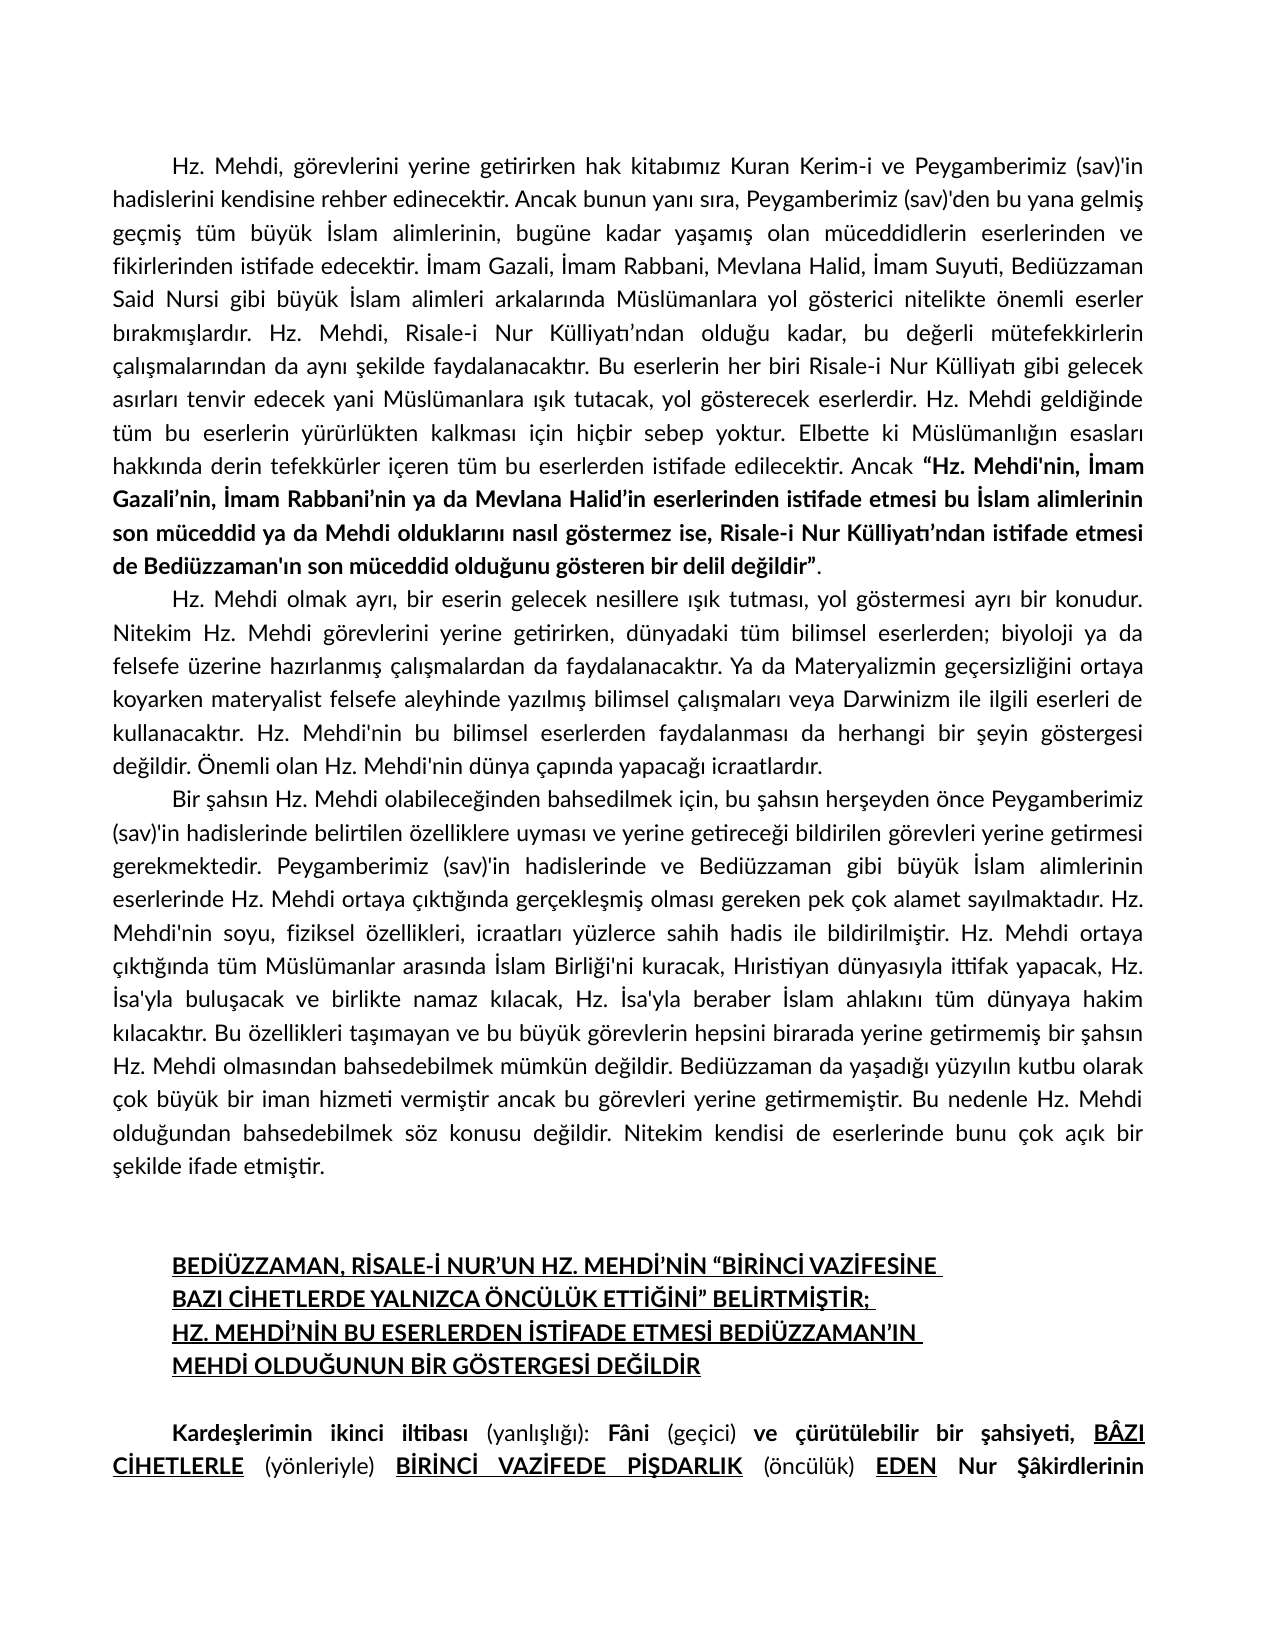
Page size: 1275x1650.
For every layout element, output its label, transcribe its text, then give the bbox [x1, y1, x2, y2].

text Bir şahsın Hz. Mehdi olabileceğinden bahsedilmek için, bu şahsın herşeyden önce Peygamberimiz (sav)'in hadislerinde belirtilen özelliklere uyması ve yerine getireceği bildirilen görevleri yerine getirmesi gerekmektedir. Peygamberimiz (sav)'in hadislerinde ve Bediüzzaman gibi büyük İslam alimlerinin eserlerinde Hz. Mehdi ortaya çıktığında gerçekleşmiş olması gereken pek çok alamet sayılmaktadır. Hz. Mehdi'nin soyu, fiziksel özellikleri, icraatları yüzlerce sahih hadis ile bildirilmiştir. Hz. Mehdi ortaya çıktığında tüm Müslümanlar arasında İslam Birliği'ni kuracak, Hıristiyan dünyasıyla ittifak yapacak, Hz. İsa'yla buluşacak ve birlikte namaz kılacak, Hz. İsa'yla beraber İslam ahlakını tüm dünyaya hakim kılacaktır. Bu özellikleri taşımayan ve bu büyük görevlerin hepsini birarada yerine getirmemiş bir şahsın Hz. Mehdi olmasından bahsedebilmek mümkün değildir. Bediüzzaman da yaşadığı yüzyılın kutbu olarak çok büyük bir iman hizmeti vermiştir ancak bu görevleri yerine getirmemiştir. Bu nedenle Hz. Mehdi olduğundan bahsedebilmek söz konusu değildir. Nitekim kendisi de eserlerinde bunu çok açık bir şekilde ifade etmiştir. [112, 781, 1145, 1181]
text HZ. MEHDİ’NİN BU ESERLERDEN İSTİFADE ETMESİ BEDİÜZZAMAN’IN [112, 1314, 1145, 1348]
text Hz. Mehdi olmak ayrı, bir eserin gelecek nesillere ışık tutması, yol göstermesi ayrı bir konudur. Nitekim Hz. Mehdi görevlerini yerine getirirken, dünyadaki tüm bilimsel eserlerden; biyoloji ya da felsefe üzerine hazırlanmış çalışmalardan da faydalanacaktır. Ya da Materyalizmin geçersizliğini ortaya koyarken materyalist felsefe aleyhinde yazılmış bilimsel çalışmaları veya Darwinizm ile ilgili eserleri de kullanacaktır. Hz. Mehdi'nin bu bilimsel eserlerden faydalanması da herhangi bir şeyin göstergesi değildir. Önemli olan Hz. Mehdi'nin dünya çapında yapacağı icraatlardır. [112, 581, 1145, 781]
text MEHDİ OLDUĞUNUN BİR GÖSTERGESİ DEĞİLDİR [112, 1348, 1145, 1381]
text Kardeşlerimin ikinci iltibası (yanlışlığı): Fâni (geçici) ve çürütülebilir bir şahsiyeti, bâzI cİhetlerle (yönleriyle) bİrİncİ vazİfede pİŞdarlIk (öncülük) eden Nur Şâkirdlerinin [112, 1414, 1145, 1481]
text BEDİÜZZAMAN, RİSALE-İ NUR’UN HZ. MEHDİ’NİN “BİRİNCİ VAZİFESİNE [112, 1248, 1145, 1281]
text BAZI CİHETLERDE YALNIZCA ÖNCÜLÜK ETTİĞİNİ” BELİRTMİŞTİR; [112, 1281, 1145, 1314]
text Hz. Mehdi, görevlerini yerine getirirken hak kitabımız Kuran Kerim-i ve Peygamberimiz (sav)'in hadislerini kendisine rehber edinecektir. Ancak bunun yanı sıra, Peygamberimiz (sav)'den bu yana gelmiş geçmiş tüm büyük İslam alimlerinin, bugüne kadar yaşamış olan müceddidlerin eserlerinden ve fikirlerinden istifade edecektir. İmam Gazali, İmam Rabbani, Mevlana Halid, İmam Suyuti, Bediüzzaman Said Nursi gibi büyük İslam alimleri arkalarında Müslümanlara yol gösterici nitelikte önemli eserler bırakmışlardır. Hz. Mehdi, Risale-i Nur Külliyatı’ndan olduğu kadar, bu değerli mütefekkirlerin çalışmalarından da aynı şekilde faydalanacaktır. Bu eserlerin her biri Risale-i Nur Külliyatı gibi gelecek asırları tenvir edecek yani Müslümanlara ışık tutacak, yol gösterecek eserlerdir. Hz. Mehdi geldiğinde tüm bu eserlerin yürürlükten kalkması için hiçbir sebep yoktur. Elbette ki Müslümanlığın esasları hakkında derin tefekkürler içeren tüm bu eserlerden istifade edilecektir. Ancak “Hz. Mehdi'nin, İmam Gazali’nin, İmam Rabbani’nin ya da Mevlana Halid’in eserlerinden istifade etmesi bu İslam alimlerinin son müceddid ya da Mehdi olduklarını nasıl göstermez ise, Risale-i Nur Külliyatı’ndan istifade etmesi de Bediüzzaman'ın son müceddid olduğunu gösteren bir delil değildir”. [112, 148, 1145, 581]
